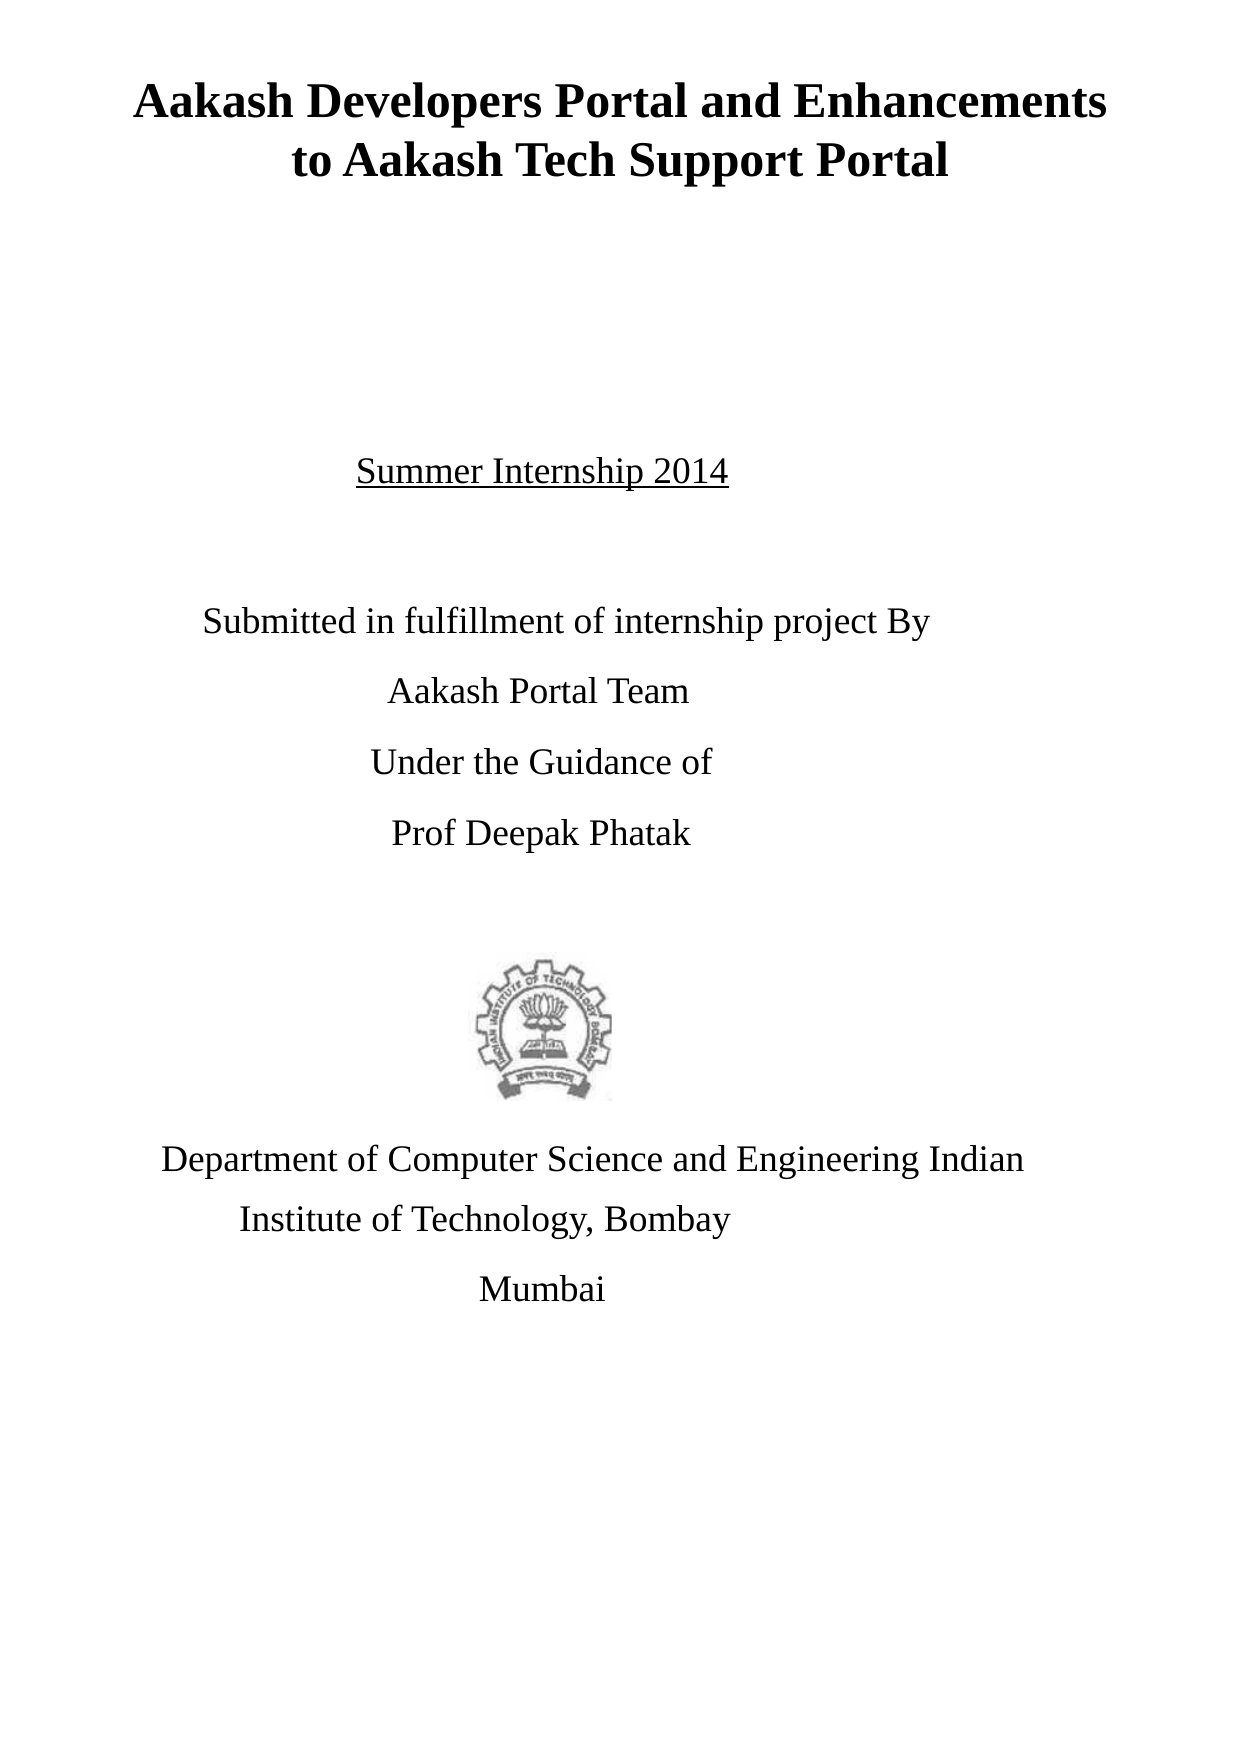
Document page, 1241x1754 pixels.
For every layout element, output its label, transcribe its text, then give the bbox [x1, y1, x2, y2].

text Aakash Portal Team [387, 669, 1122, 712]
picture [467, 952, 612, 1101]
text Aakash Developers Portal and Enhancements to Aakash Tech Support Portal [118, 71, 1122, 187]
text Prof Deepak Phatak [391, 810, 1122, 853]
text Submitted in fulfillment of internship project By [202, 599, 1037, 642]
text Mumbai [478, 1267, 1122, 1310]
text Summer Internship 2014 [356, 449, 1122, 492]
text Department of Computer Science and Engineering Indian Institute of Technology, Bombay [161, 1137, 1078, 1240]
text Under the Guidance of [370, 740, 1122, 783]
